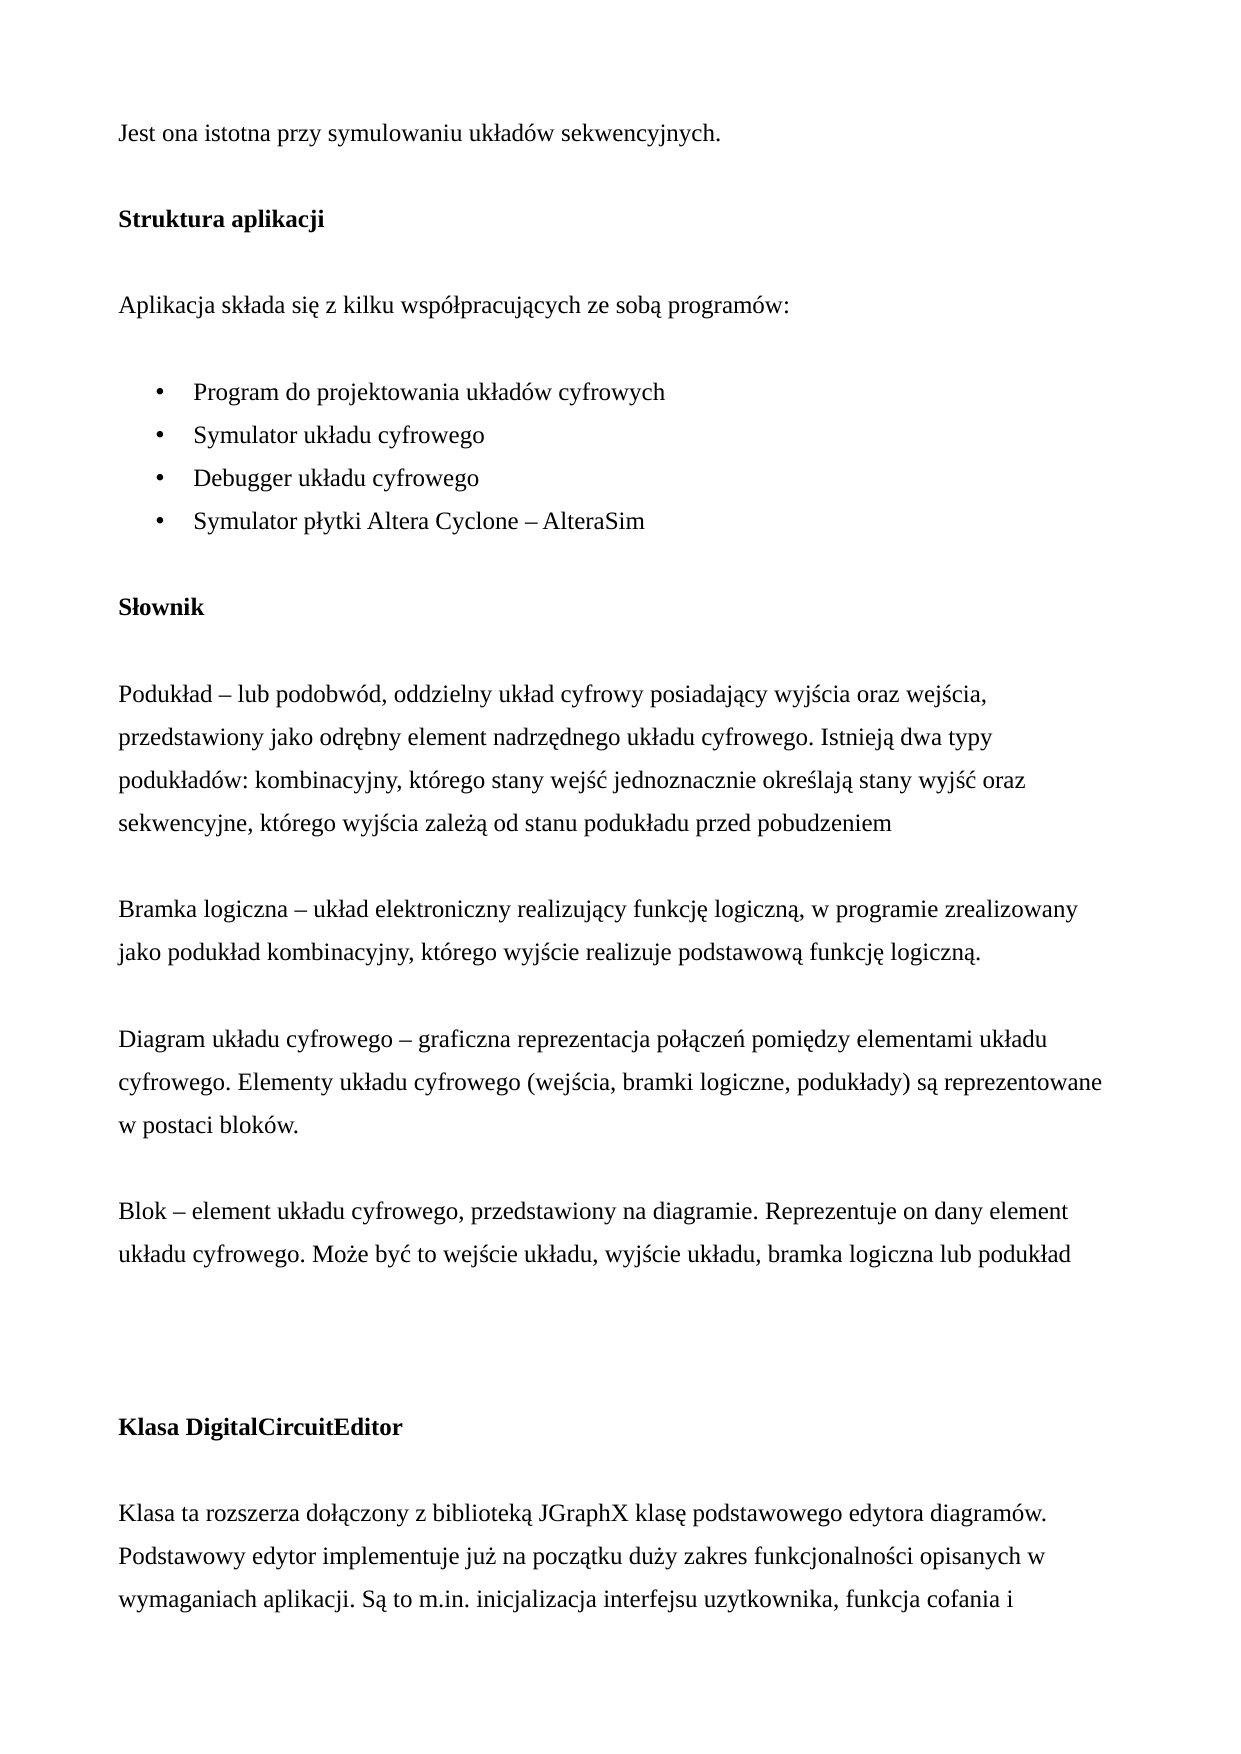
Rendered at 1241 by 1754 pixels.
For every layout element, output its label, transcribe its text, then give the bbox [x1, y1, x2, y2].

list Program do projektowania układów cyfrowych [156, 377, 1122, 406]
list Debugger układu cyfrowego [156, 463, 1122, 492]
list Symulator układu cyfrowego [156, 420, 1122, 449]
text Blok – element układu cyfrowego, przedstawiony na diagramie. Reprezentuje on dany element układu cyfrowego. Może być to wejście układu, wyjście układu, bramka logiczna lub podukład [118, 1196, 1122, 1268]
text Podukład – lub podobwód, oddzielny układ cyfrowy posiadający wyjścia oraz wejścia, przedstawiony jako odrębny element nadrzędnego układu cyfrowego. Istnieją dwa typy podukładów: kombinacyjny, którego stany wejść jednoznacznie określają stany wyjść oraz sekwencyjne, którego wyjścia zależą od stanu podukładu przed pobudzeniem [118, 679, 1122, 837]
text Diagram układu cyfrowego – graficzna reprezentacja połączeń pomiędzy elementami układu cyfrowego. Elementy układu cyfrowego (wejścia, bramki logiczne, podukłady) są reprezentowane w postaci bloków. [118, 1024, 1122, 1139]
text Jest ona istotna przy symulowaniu układów sekwencyjnych. [118, 118, 1122, 147]
text Bramka logiczna – układ elektroniczny realizujący funkcję logiczną, w programie zrealizowany jako podukład kombinacyjny, którego wyjście realizuje podstawową funkcję logiczną. [118, 894, 1122, 966]
text Klasa ta rozszerza dołączony z biblioteką JGraphX klasę podstawowego edytora diagramów. Podstawowy edytor implementuje już na początku duży zakres funkcjonalności opisanych w wymaganiach aplikacji. Są to m.in. inicjalizacja interfejsu uzytkownika, funkcja cofania i [118, 1498, 1122, 1613]
text Aplikacja składa się z kilku współpracujących ze sobą programów: [118, 291, 1122, 319]
text Słownik [118, 592, 1122, 621]
list Symulator płytki Altera Cyclone – AlteraSim [156, 506, 1122, 535]
text Struktura aplikacji [118, 204, 1122, 233]
text Klasa DigitalCircuitEditor [118, 1412, 1122, 1441]
